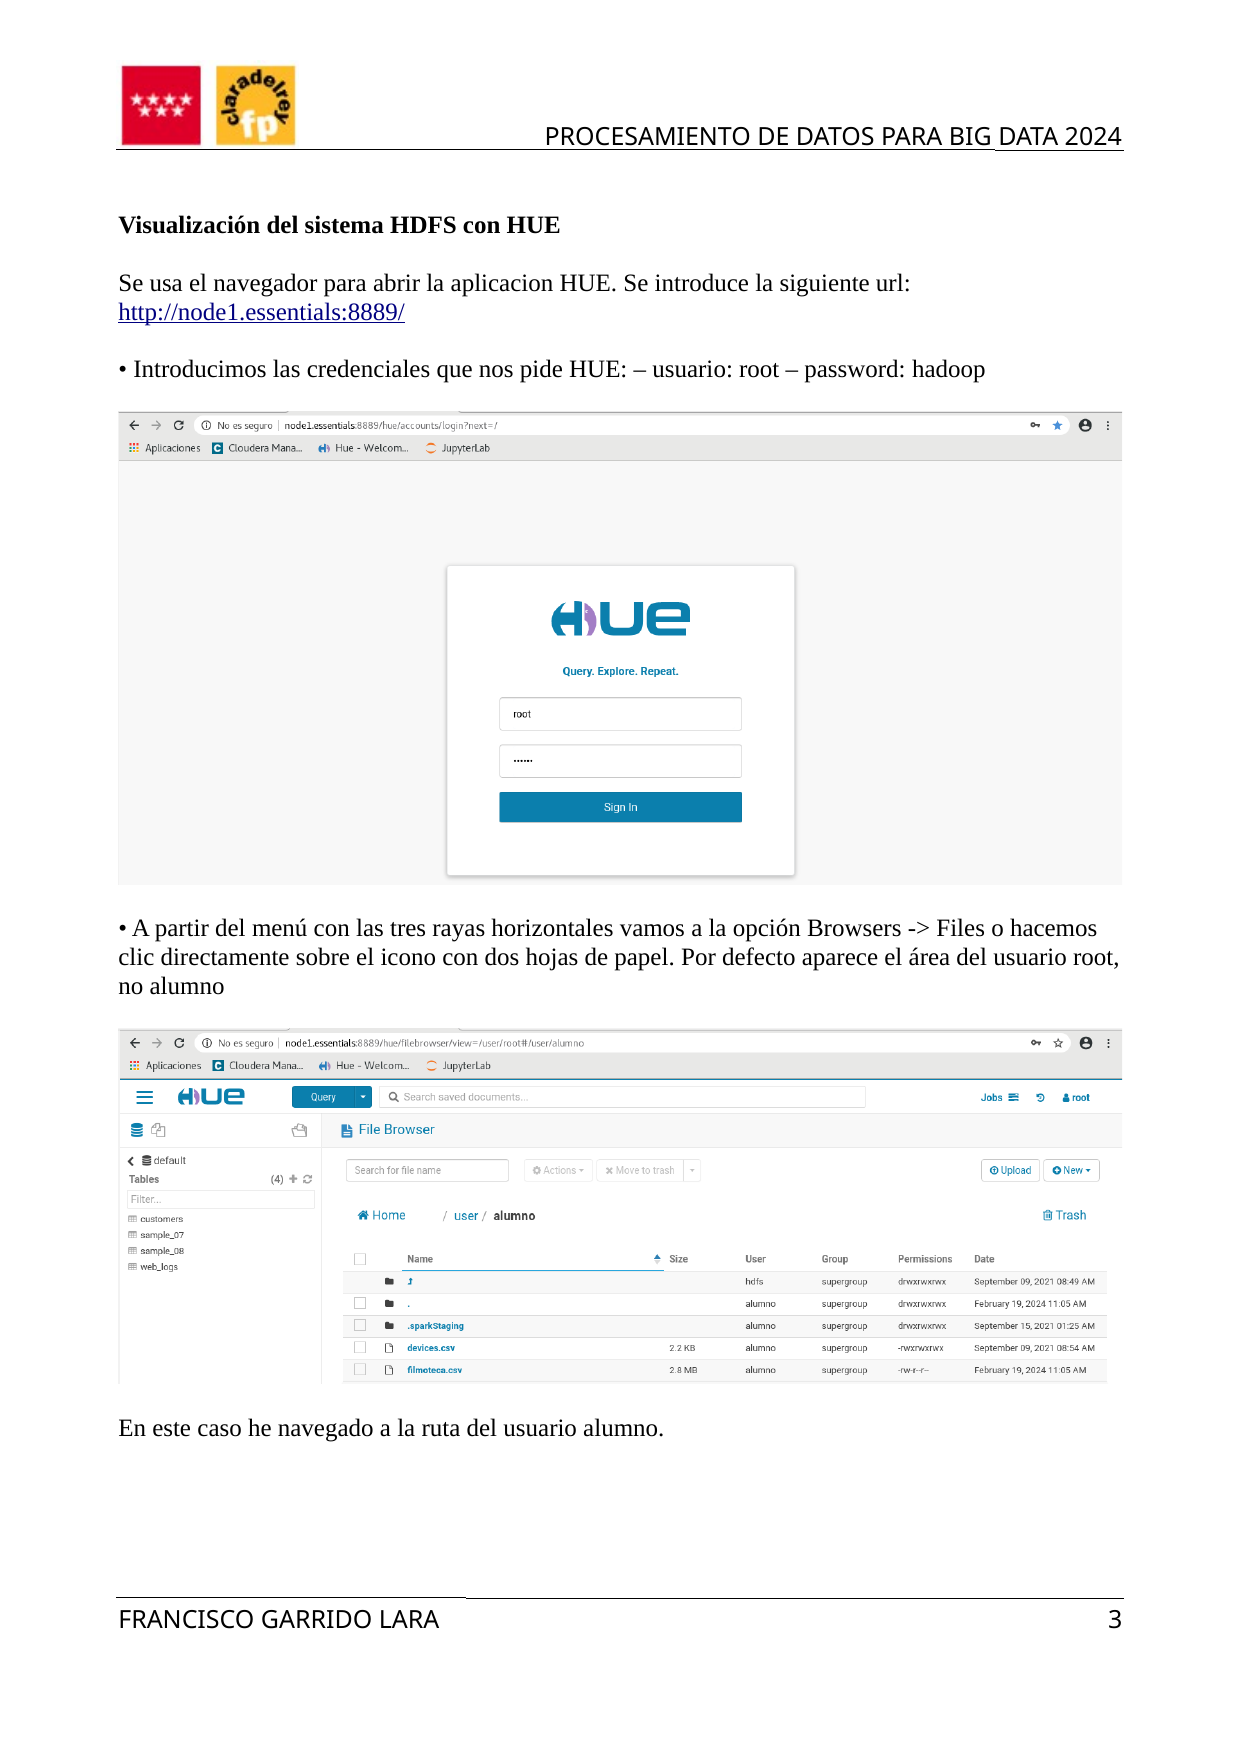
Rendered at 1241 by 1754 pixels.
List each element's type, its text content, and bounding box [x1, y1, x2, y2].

text • A partir del menú con las tres rayas horizontales vamos a la opción Browsers -> Files o hacemos clic directamente sobre el icono con dos hojas de papel. Por defecto aparece el área del usuario root, no alumno [118, 913, 1122, 999]
text En este caso he navegado a la ruta del usuario alumno. [118, 1384, 1122, 1470]
text Visualización del sistema HDFS con HUE [118, 210, 1122, 239]
text • Introducimos las credenciales que nos pide HUE: – usuario: root – password: hadoop [118, 354, 1122, 383]
picture [118, 1028, 1123, 1384]
text Se usa el navegador para abrir la aplicacion HUE. Se introduce la siguiente url: http://node1.essentials:8889/ [118, 268, 1122, 325]
picture [116, 60, 299, 149]
picture [118, 411, 1123, 885]
